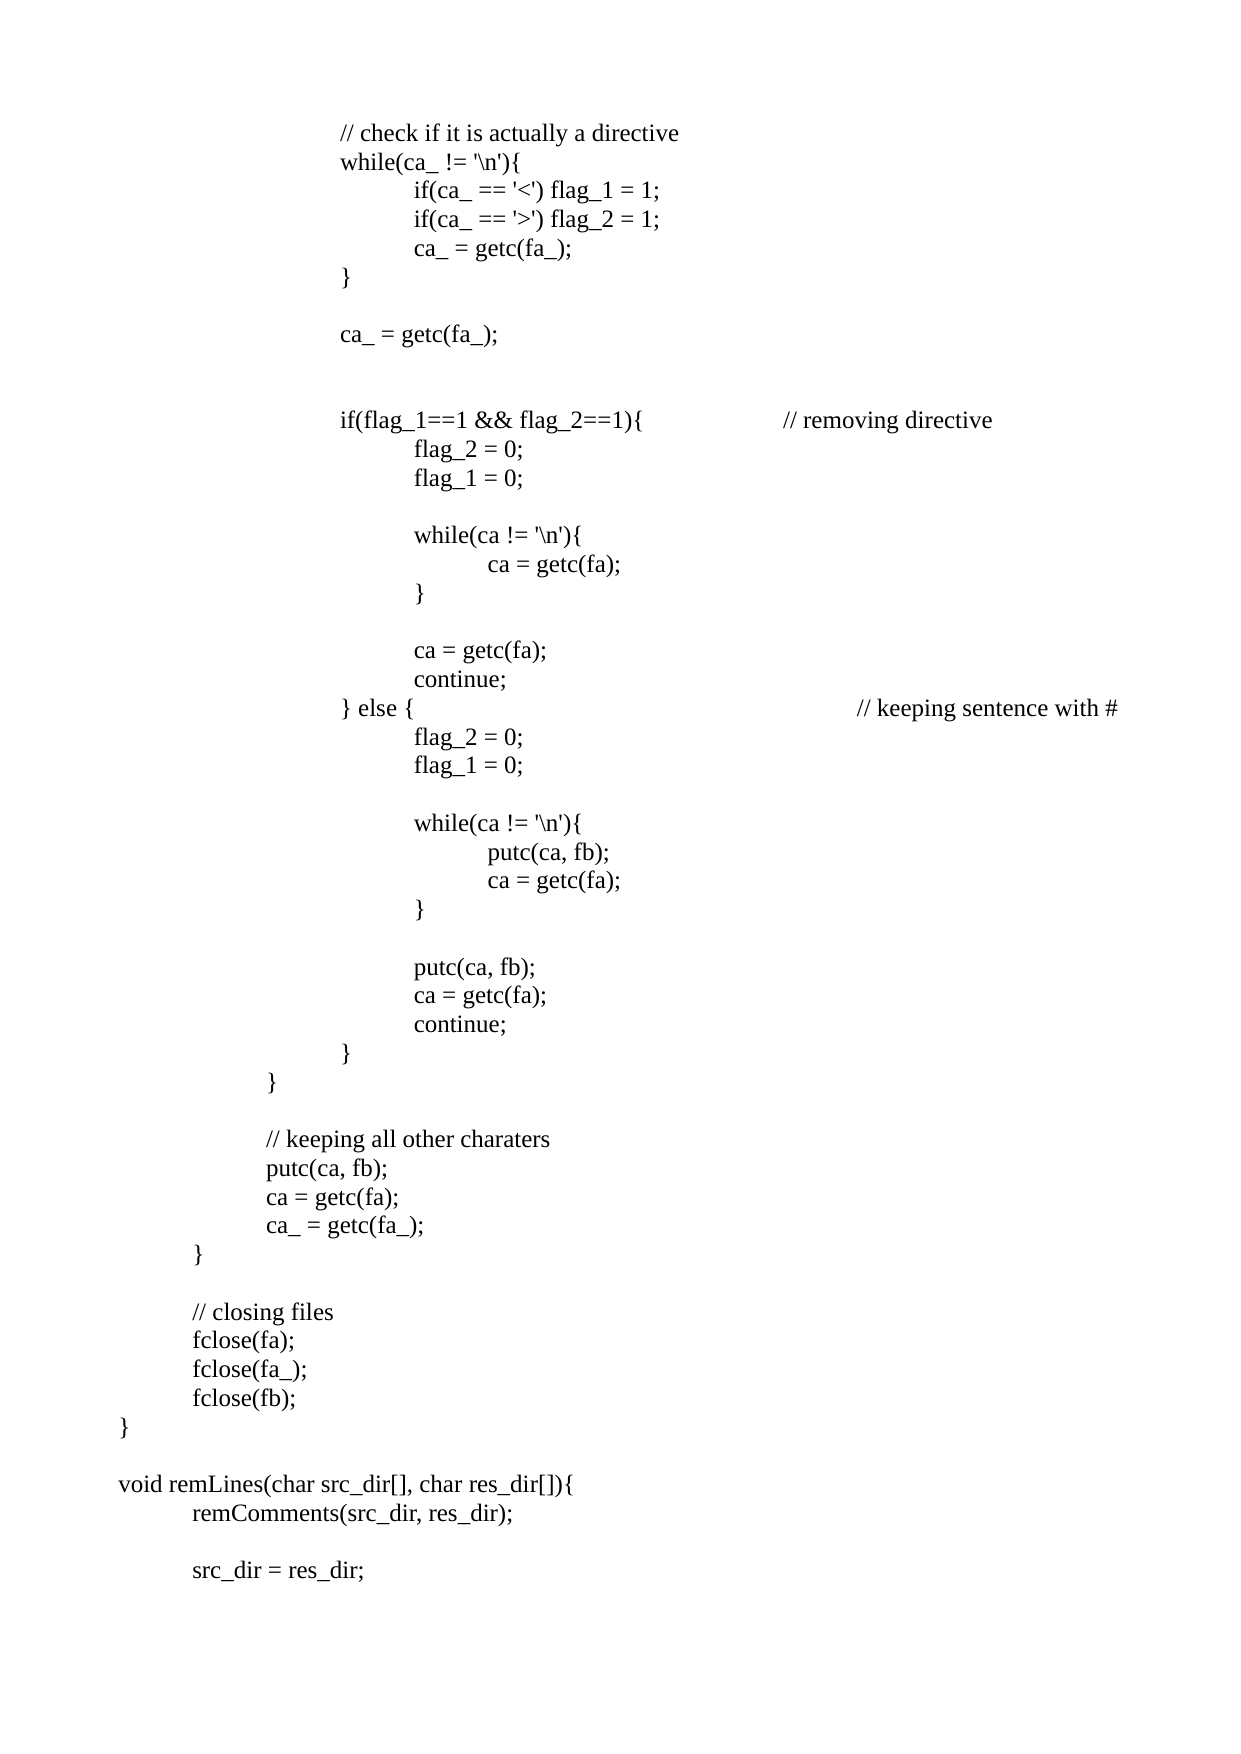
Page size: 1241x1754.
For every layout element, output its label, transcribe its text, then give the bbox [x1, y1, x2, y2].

text flag_1 = 0; [118, 463, 1122, 492]
text remComments(src_dir, res_dir); [118, 1498, 1122, 1527]
text flag_2 = 0; [118, 434, 1122, 463]
text } [118, 1239, 1122, 1268]
text ca = getc(fa); [118, 549, 1122, 578]
text ca = getc(fa); [118, 866, 1122, 894]
text putc(ca, fb); [118, 1153, 1122, 1182]
text } else { // keeping sentence with # [118, 693, 1122, 722]
text void remLines(char src_dir[], char res_dir[]){ [118, 1469, 1122, 1498]
text } [118, 1412, 1122, 1441]
text fclose(fa_); [118, 1354, 1122, 1383]
text putc(ca, fb); [118, 952, 1122, 981]
text ca = getc(fa); [118, 981, 1122, 1009]
text // keeping all other charaters [118, 1124, 1122, 1153]
text ca_ = getc(fa_); [118, 233, 1122, 262]
text putc(ca, fb); [118, 837, 1122, 866]
text // closing files [118, 1297, 1122, 1326]
text flag_1 = 0; [118, 751, 1122, 779]
text flag_2 = 0; [118, 722, 1122, 751]
text continue; [118, 664, 1122, 693]
text while(ca != '\n'){ [118, 808, 1122, 837]
text } [118, 578, 1122, 607]
text } [118, 262, 1122, 291]
text while(ca != '\n'){ [118, 521, 1122, 549]
text fclose(fb); [118, 1383, 1122, 1412]
text while(ca_ != '\n'){ [118, 147, 1122, 176]
text ca = getc(fa); [118, 1182, 1122, 1211]
text if(ca_ == '>') flag_2 = 1; [118, 204, 1122, 233]
text src_dir = res_dir; [118, 1556, 1122, 1584]
text if(flag_1==1 && flag_2==1){ // removing directive [118, 406, 1122, 434]
text } [118, 1067, 1122, 1096]
text ca_ = getc(fa_); [118, 319, 1122, 348]
text continue; [118, 1009, 1122, 1038]
text fclose(fa); [118, 1326, 1122, 1354]
text } [118, 894, 1122, 923]
text if(ca_ == '<') flag_1 = 1; [118, 176, 1122, 204]
text // check if it is actually a directive [118, 118, 1122, 147]
text ca_ = getc(fa_); [118, 1211, 1122, 1239]
text ca = getc(fa); [118, 636, 1122, 664]
text } [118, 1038, 1122, 1067]
